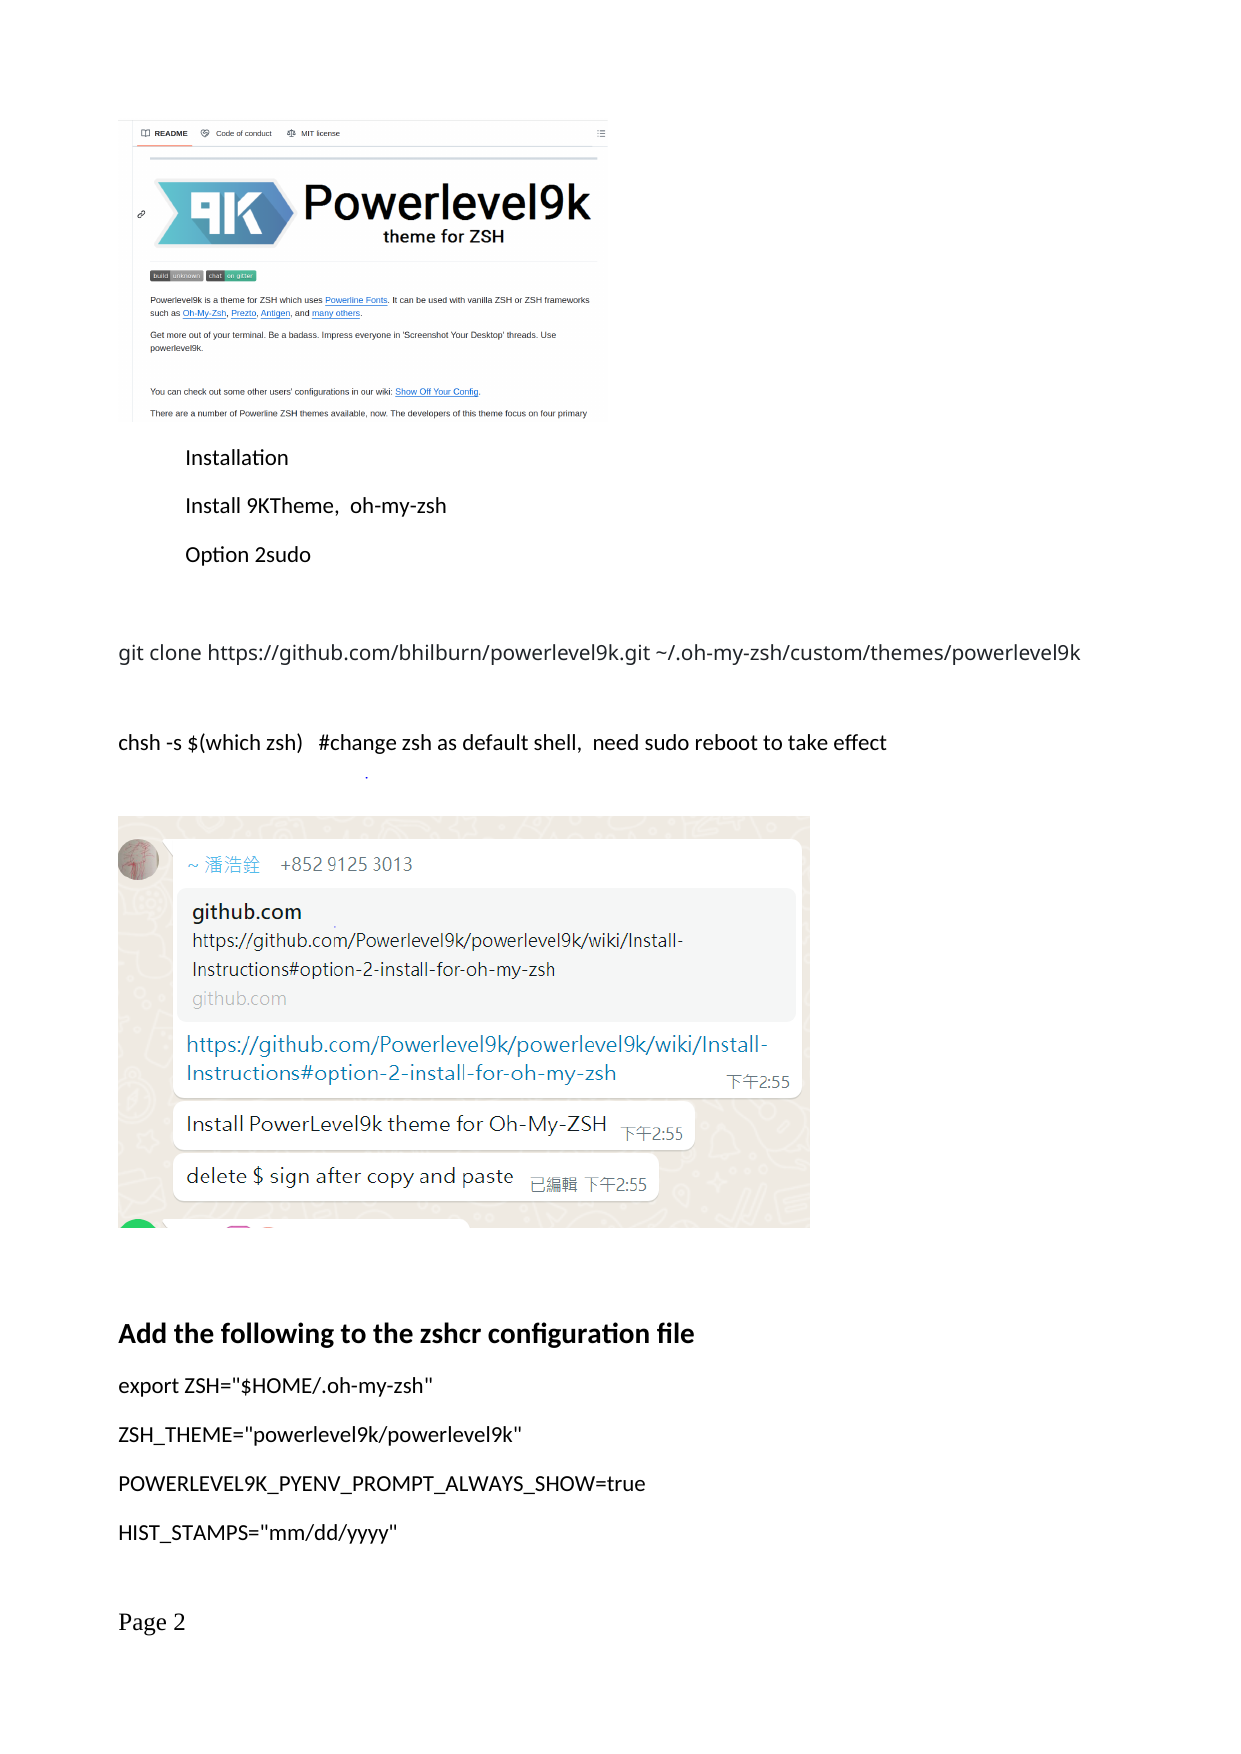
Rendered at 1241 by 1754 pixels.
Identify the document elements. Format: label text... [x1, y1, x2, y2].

text Option 2sudo [118, 540, 1122, 568]
picture [118, 777, 810, 1228]
text Installation [118, 443, 1122, 471]
text POWERLEVEL9K_PYENV_PROMPT_ALWAYS_SHOW=true [118, 1469, 1122, 1497]
text git clone https://github.com/bhilburn/powerlevel9k.git ~/.oh-my-zsh/custom/themes/powerlevel9k [118, 638, 1122, 667]
picture [118, 118, 608, 422]
text ZSH_THEME="powerlevel9k/powerlevel9k" [118, 1420, 1122, 1448]
text HIST_STAMPS="mm/dd/yyyy" [118, 1518, 1122, 1546]
text Install 9KTheme, oh-my-zsh [118, 492, 1122, 519]
text export ZSH="$HOME/.oh-my-zsh" [118, 1371, 1122, 1399]
text Add the following to the zshcr configuration file [118, 1315, 1122, 1351]
text chsh -s $(which zsh) #change zsh as default shell, need sudo reboot to take effect [118, 728, 1122, 756]
